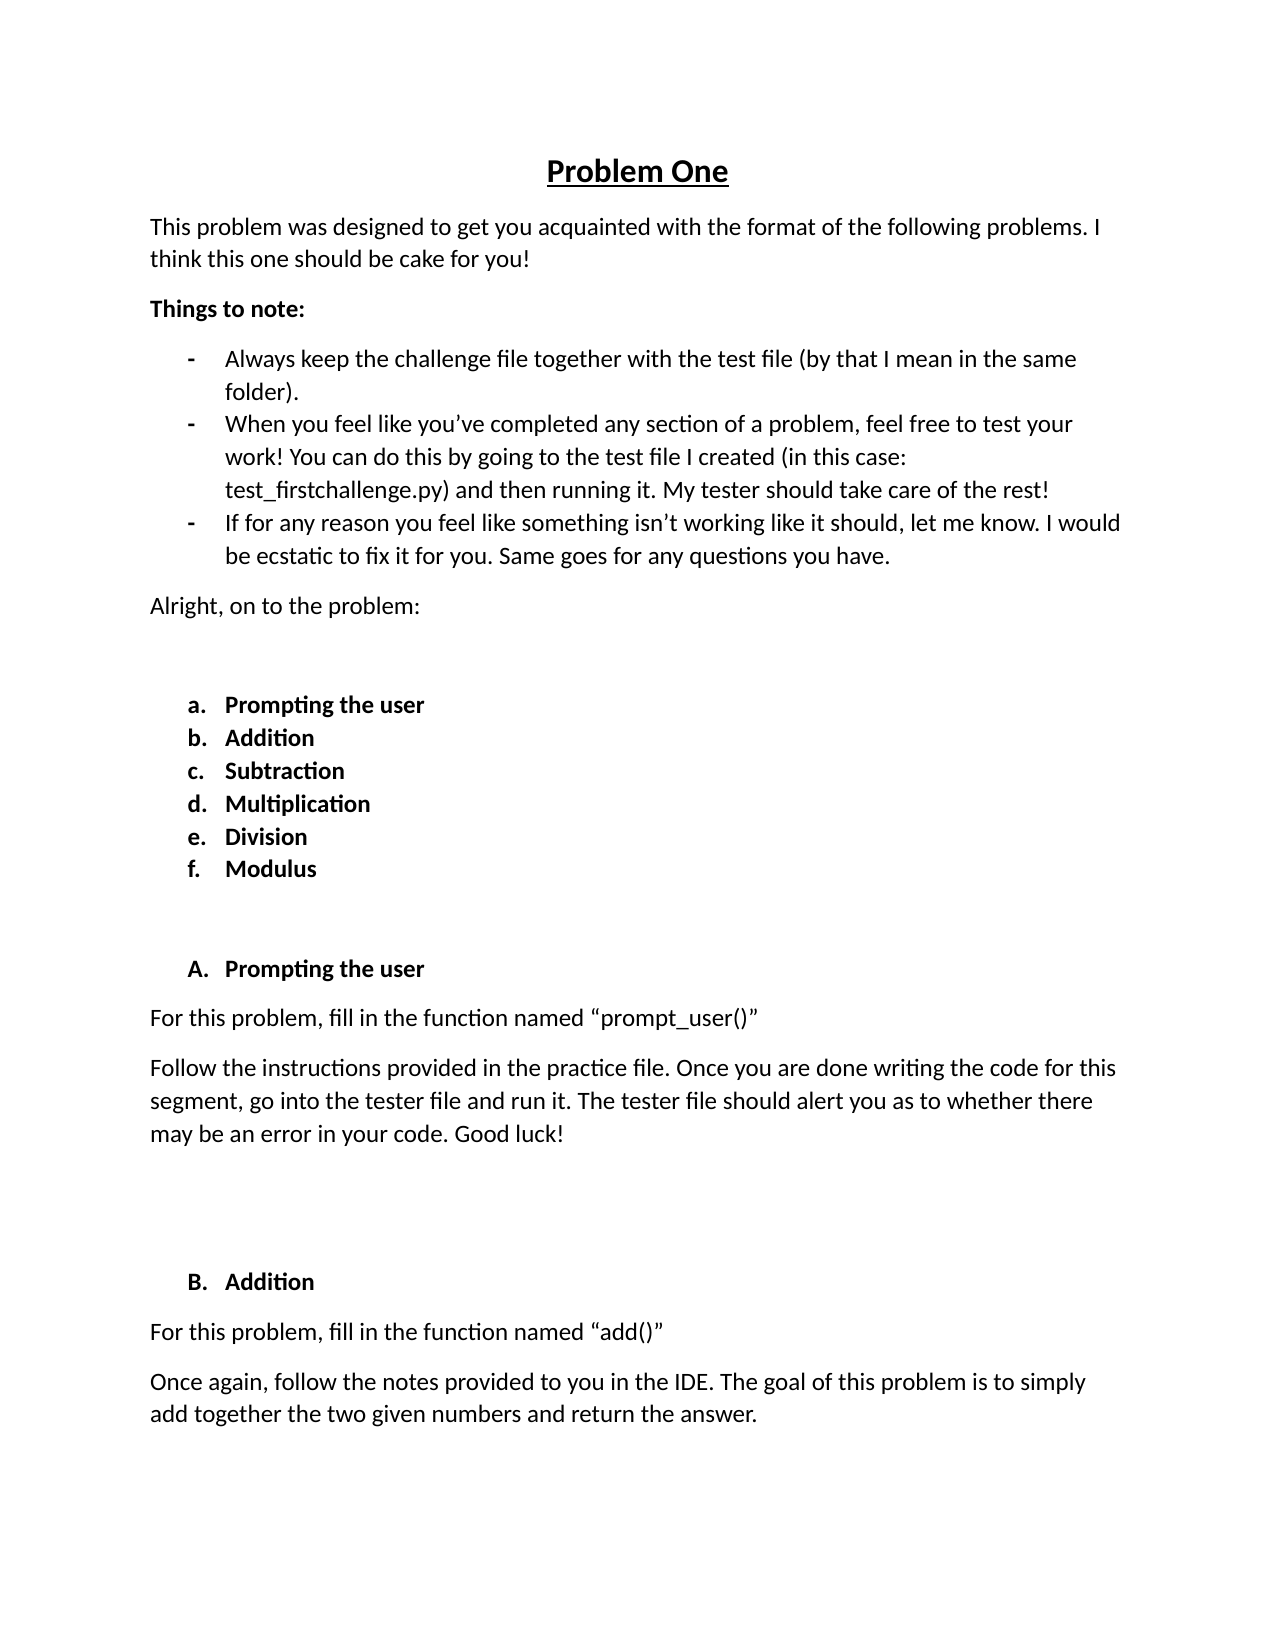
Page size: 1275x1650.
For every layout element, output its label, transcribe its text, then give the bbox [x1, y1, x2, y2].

text For this problem, fill in the function named “add()” [150, 1316, 1125, 1347]
text Once again, follow the notes provided to you in the IDE. The goal of this problem is to simply add together the two given numbers and return the answer. [150, 1366, 1125, 1429]
text Problem One [150, 150, 1125, 191]
list Division [187, 821, 1125, 851]
list When you feel like you’ve completed any section of a problem, feel free to test your work! You can do this by going to the test file I created (in this case: test_firstchallenge.py) and then running it. My tester should take care of the rest! [187, 408, 1125, 505]
list Subtraction [187, 755, 1125, 785]
list Addition [187, 1266, 1125, 1297]
list Modulus [187, 853, 1125, 884]
text Follow the instructions provided in the practice file. Once you are done writing the code for this segment, go into the tester file and run it. The tester file should alert you as to whether there may be an error in your code. Good luck! [150, 1052, 1125, 1148]
list Prompting the user [187, 689, 1125, 719]
list Prompting the user [187, 953, 1125, 983]
list Multiplication [187, 788, 1125, 818]
list Always keep the challenge file together with the test file (by that I mean in the same folder). [187, 343, 1125, 406]
list If for any reason you feel like something isn’t working like it should, let me know. I would be ecstatic to fix it for you. Same goes for any questions you have. [187, 507, 1125, 571]
text Alright, on to the problem: [150, 590, 1125, 620]
text For this problem, fill in the function named “prompt_user()” [150, 1002, 1125, 1033]
list Addition [187, 722, 1125, 752]
text This problem was designed to get you acquainted with the format of the following problems. I think this one should be cake for you! [150, 211, 1125, 274]
text Things to note: [150, 293, 1125, 324]
